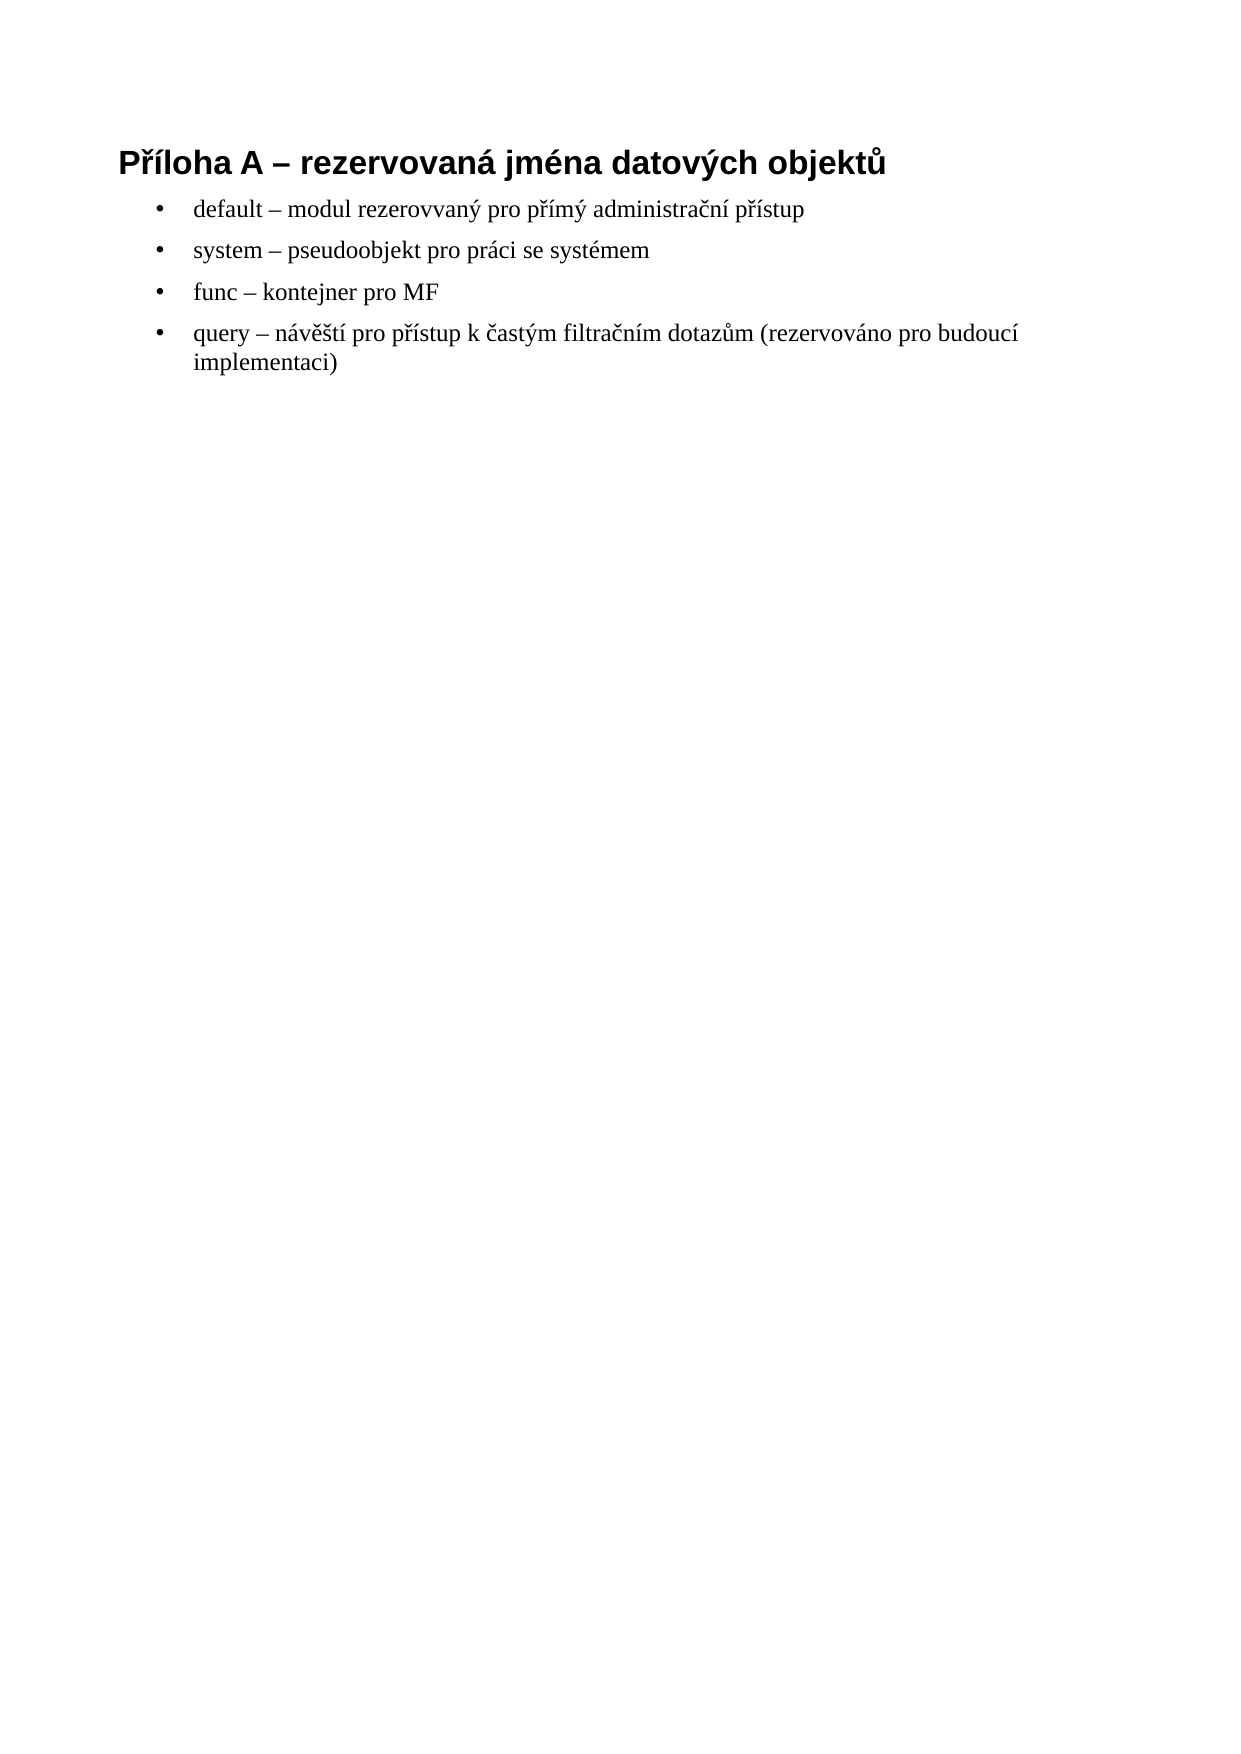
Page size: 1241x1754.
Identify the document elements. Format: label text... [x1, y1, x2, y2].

list func – kontejner pro MF [156, 277, 1122, 306]
list default – modul rezerovvaný pro přímý administrační přístup [156, 194, 1122, 223]
list system – pseudoobjekt pro práci se systémem [156, 236, 1122, 264]
list query – návěští pro přístup k častým filtračním dotazům (rezervováno pro budoucí implementaci) [156, 318, 1122, 376]
subtitle Příloha A – rezervovaná jména datových objektů [118, 143, 1122, 182]
